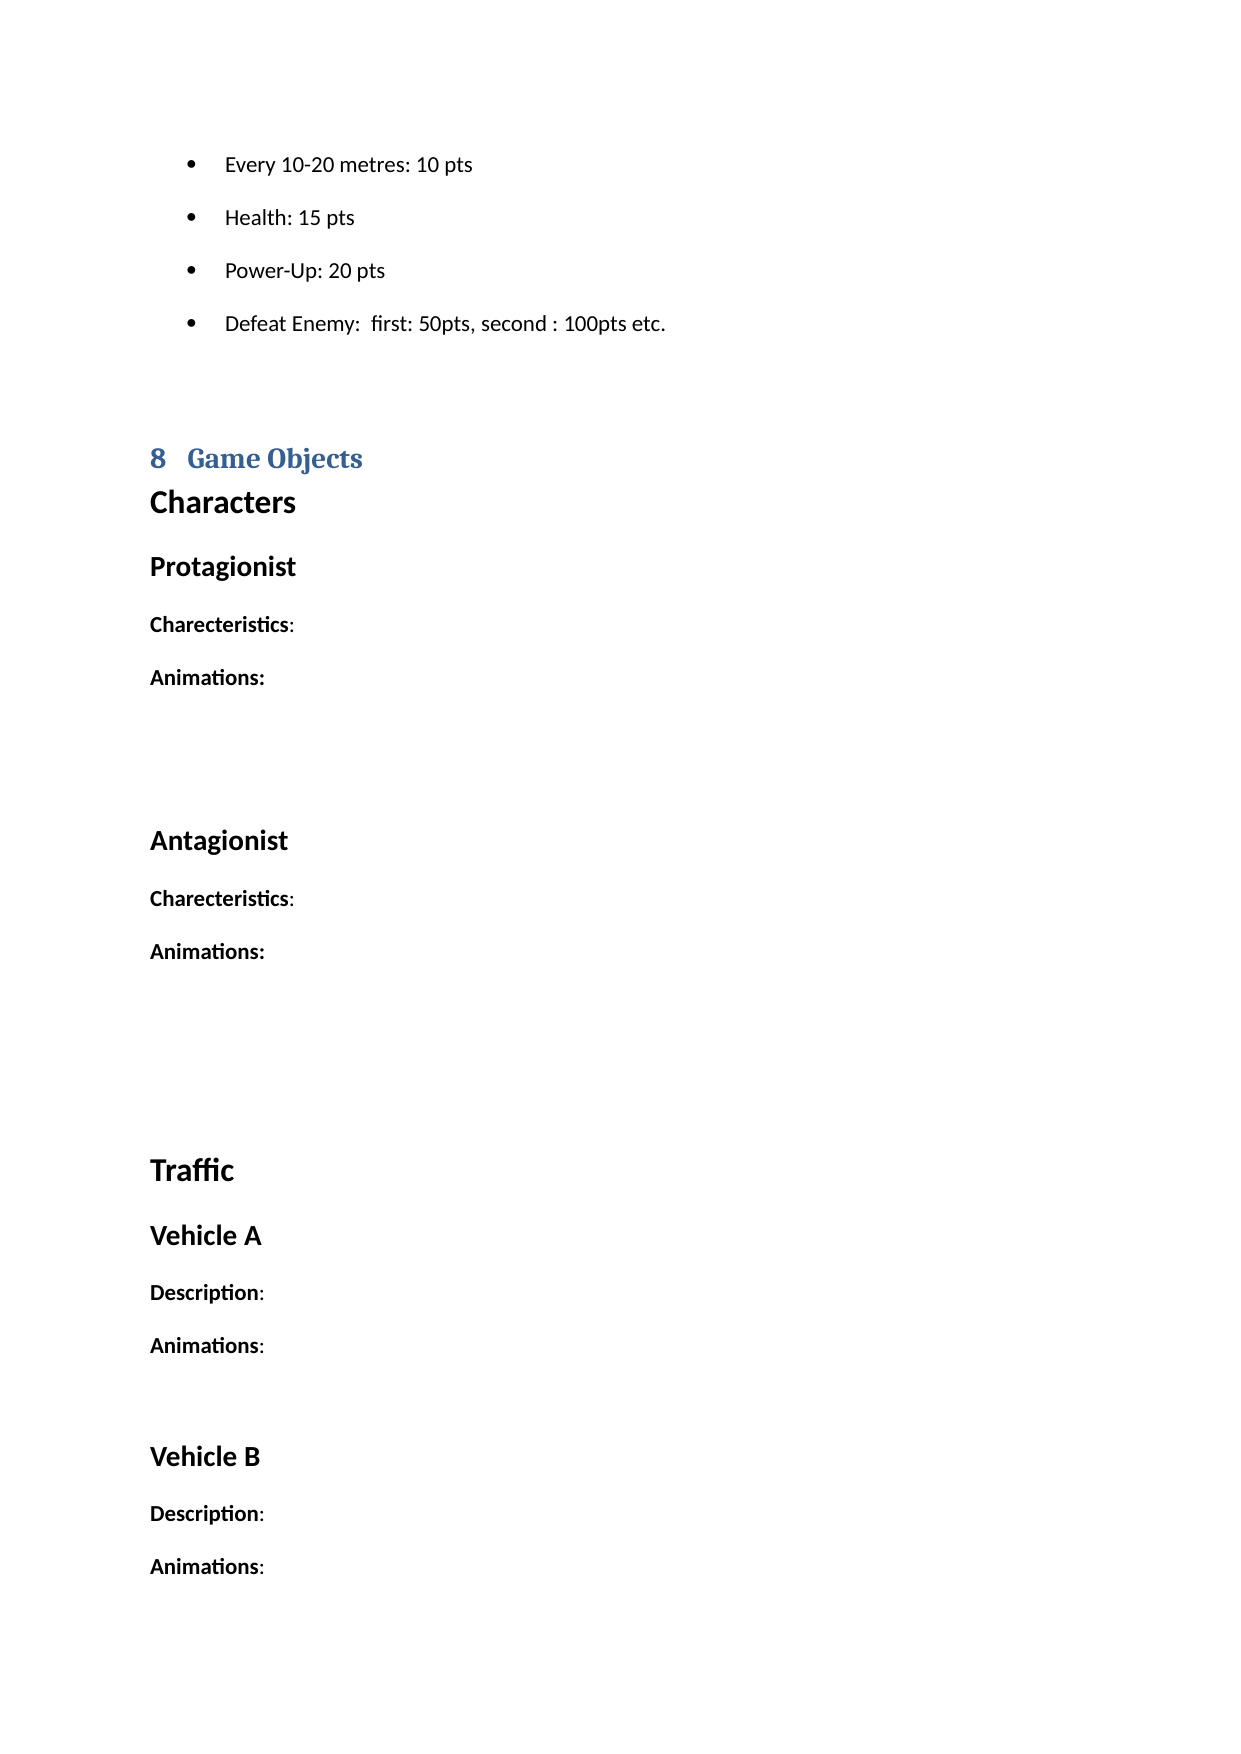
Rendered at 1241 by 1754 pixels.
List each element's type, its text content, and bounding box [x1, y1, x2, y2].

text Animations: [150, 663, 1090, 691]
text Vehicle B [150, 1438, 1090, 1473]
text Animations: [150, 1552, 1090, 1580]
text Characters [150, 481, 1090, 522]
text Animations: [150, 937, 1090, 965]
text Charecteristics: [150, 610, 1090, 638]
text Protagionist [150, 548, 1090, 584]
text Traffic [150, 1149, 1090, 1190]
text Vehicle A [150, 1217, 1090, 1252]
text Charecteristics: [150, 884, 1090, 912]
text Antagionist [150, 822, 1090, 858]
list Health: 15 pts [187, 203, 1090, 231]
list Power-Up: 20 pts [187, 256, 1090, 284]
text Description: [150, 1278, 1090, 1307]
text Animations: [150, 1332, 1090, 1359]
list Every 10-20 metres: 10 pts [187, 150, 1090, 178]
text Description: [150, 1499, 1090, 1527]
list Defeat Enemy: first: 50pts, second : 100pts etc. [187, 309, 1090, 337]
subtitle Game Objects [150, 442, 1090, 476]
